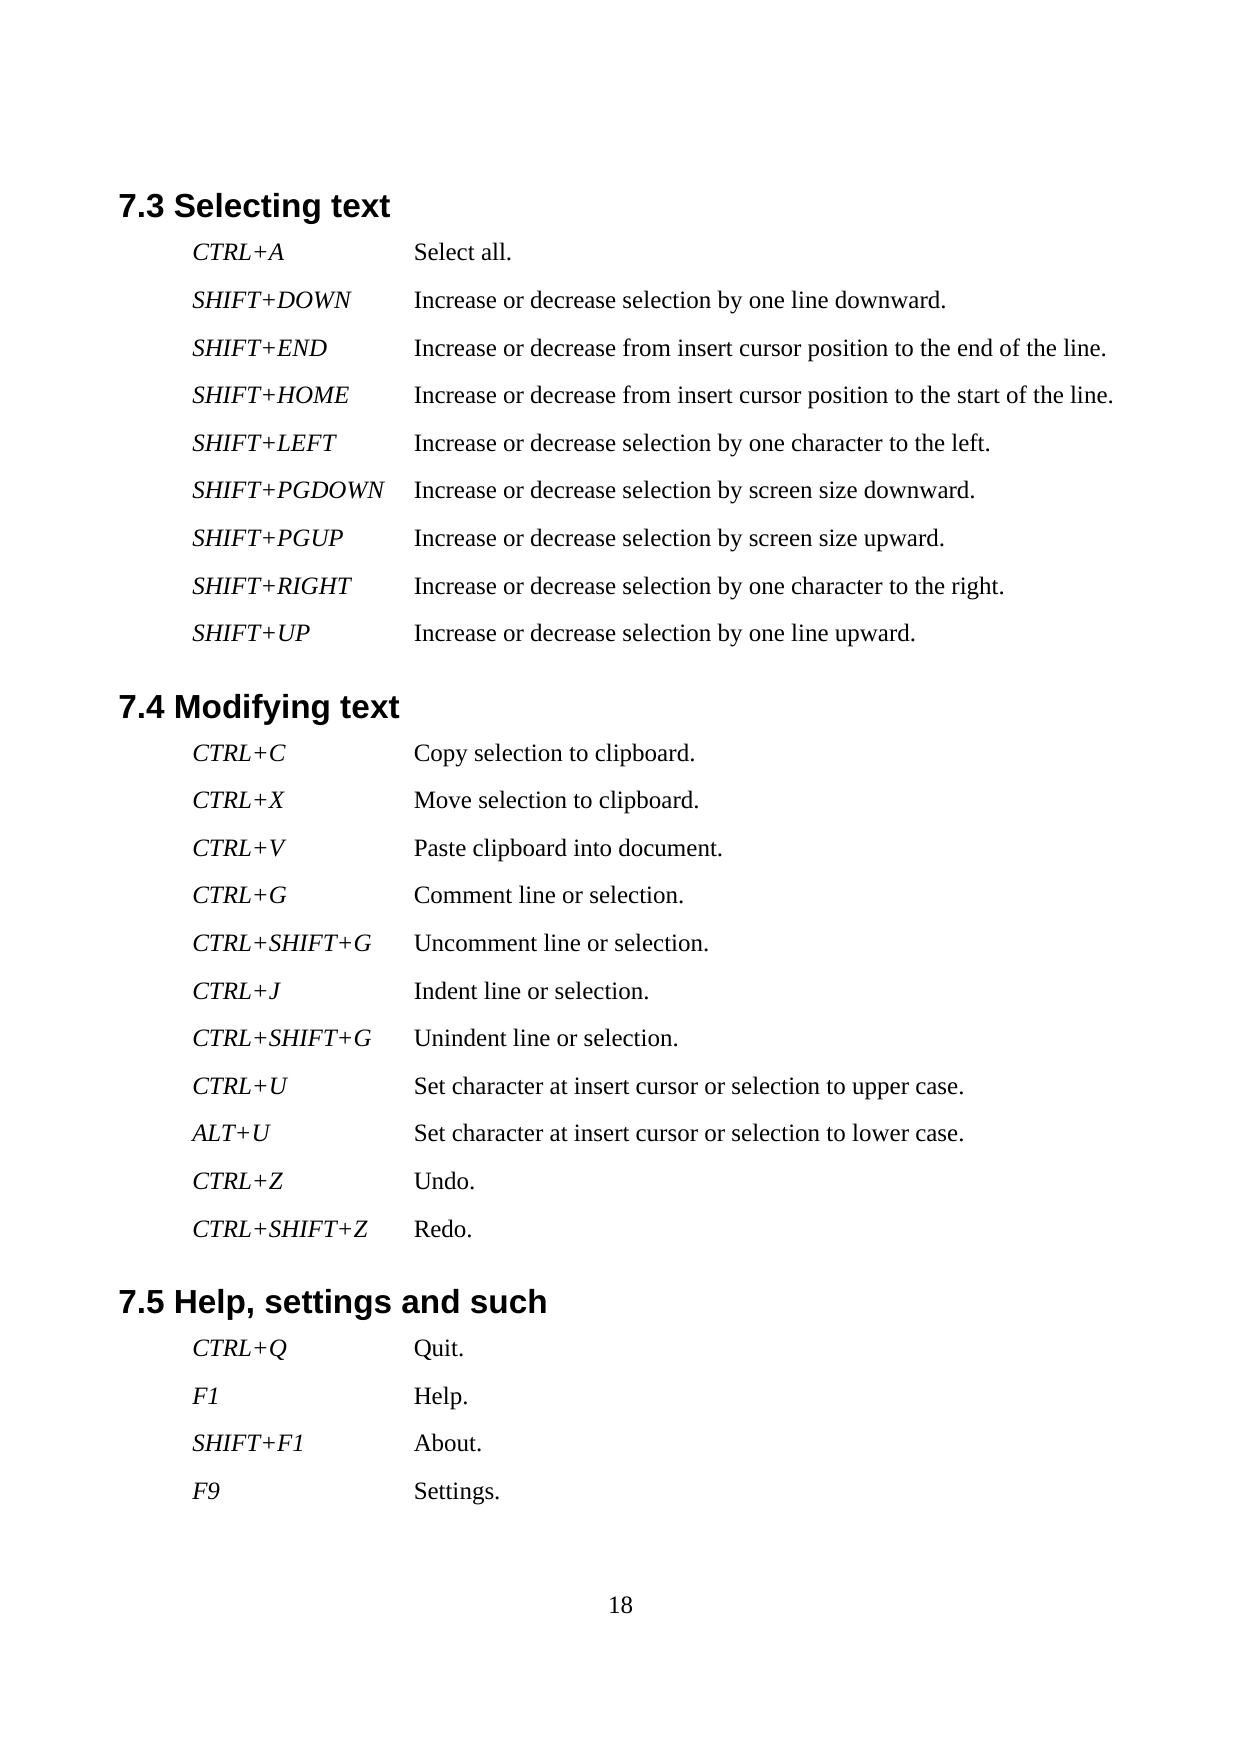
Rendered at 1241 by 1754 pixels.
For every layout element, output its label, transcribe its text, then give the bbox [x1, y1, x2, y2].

text SHIFT+HOME Increase or decrease from insert cursor position to the start of the line. [118, 380, 1122, 409]
text CTRL+U Set character at insert cursor or selection to upper case. [118, 1071, 1122, 1100]
subtitle 7.4 Modifying text [118, 687, 1122, 725]
text CTRL+J Indent line or selection. [118, 976, 1122, 1004]
text SHIFT+DOWN Increase or decrease selection by one line downward. [118, 285, 1122, 314]
text SHIFT+PGUP Increase or decrease selection by screen size upward. [118, 523, 1122, 552]
text CTRL+SHIFT+G Uncomment line or selection. [118, 928, 1122, 957]
text CTRL+Q Quit. [118, 1333, 1122, 1362]
text SHIFT+F1 About. [118, 1428, 1122, 1457]
text SHIFT+RIGHT Increase or decrease selection by one character to the right. [118, 571, 1122, 599]
text CTRL+V Paste clipboard into document. [118, 833, 1122, 862]
subtitle 7.5 Help, settings and such [118, 1282, 1122, 1321]
text CTRL+A Select all. [118, 237, 1122, 266]
subtitle 7.3 Selecting text [118, 187, 1122, 225]
text CTRL+G Comment line or selection. [118, 881, 1122, 909]
text CTRL+Z Undo. [118, 1166, 1122, 1195]
text ALT+U Set character at insert cursor or selection to lower case. [118, 1118, 1122, 1147]
text SHIFT+LEFT Increase or decrease selection by one character to the left. [118, 428, 1122, 457]
text SHIFT+END Increase or decrease from insert cursor position to the end of the line. [118, 333, 1122, 361]
text SHIFT+PGDOWN Increase or decrease selection by screen size downward. [118, 476, 1122, 504]
text F9 Settings. [118, 1476, 1122, 1505]
text CTRL+X Move selection to clipboard. [118, 785, 1122, 814]
text CTRL+SHIFT+G Unindent line or selection. [118, 1023, 1122, 1052]
text CTRL+C Copy selection to clipboard. [118, 738, 1122, 766]
text SHIFT+UP Increase or decrease selection by one line upward. [118, 618, 1122, 647]
text F1 Help. [118, 1381, 1122, 1409]
text CTRL+SHIFT+Z Redo. [118, 1214, 1122, 1242]
